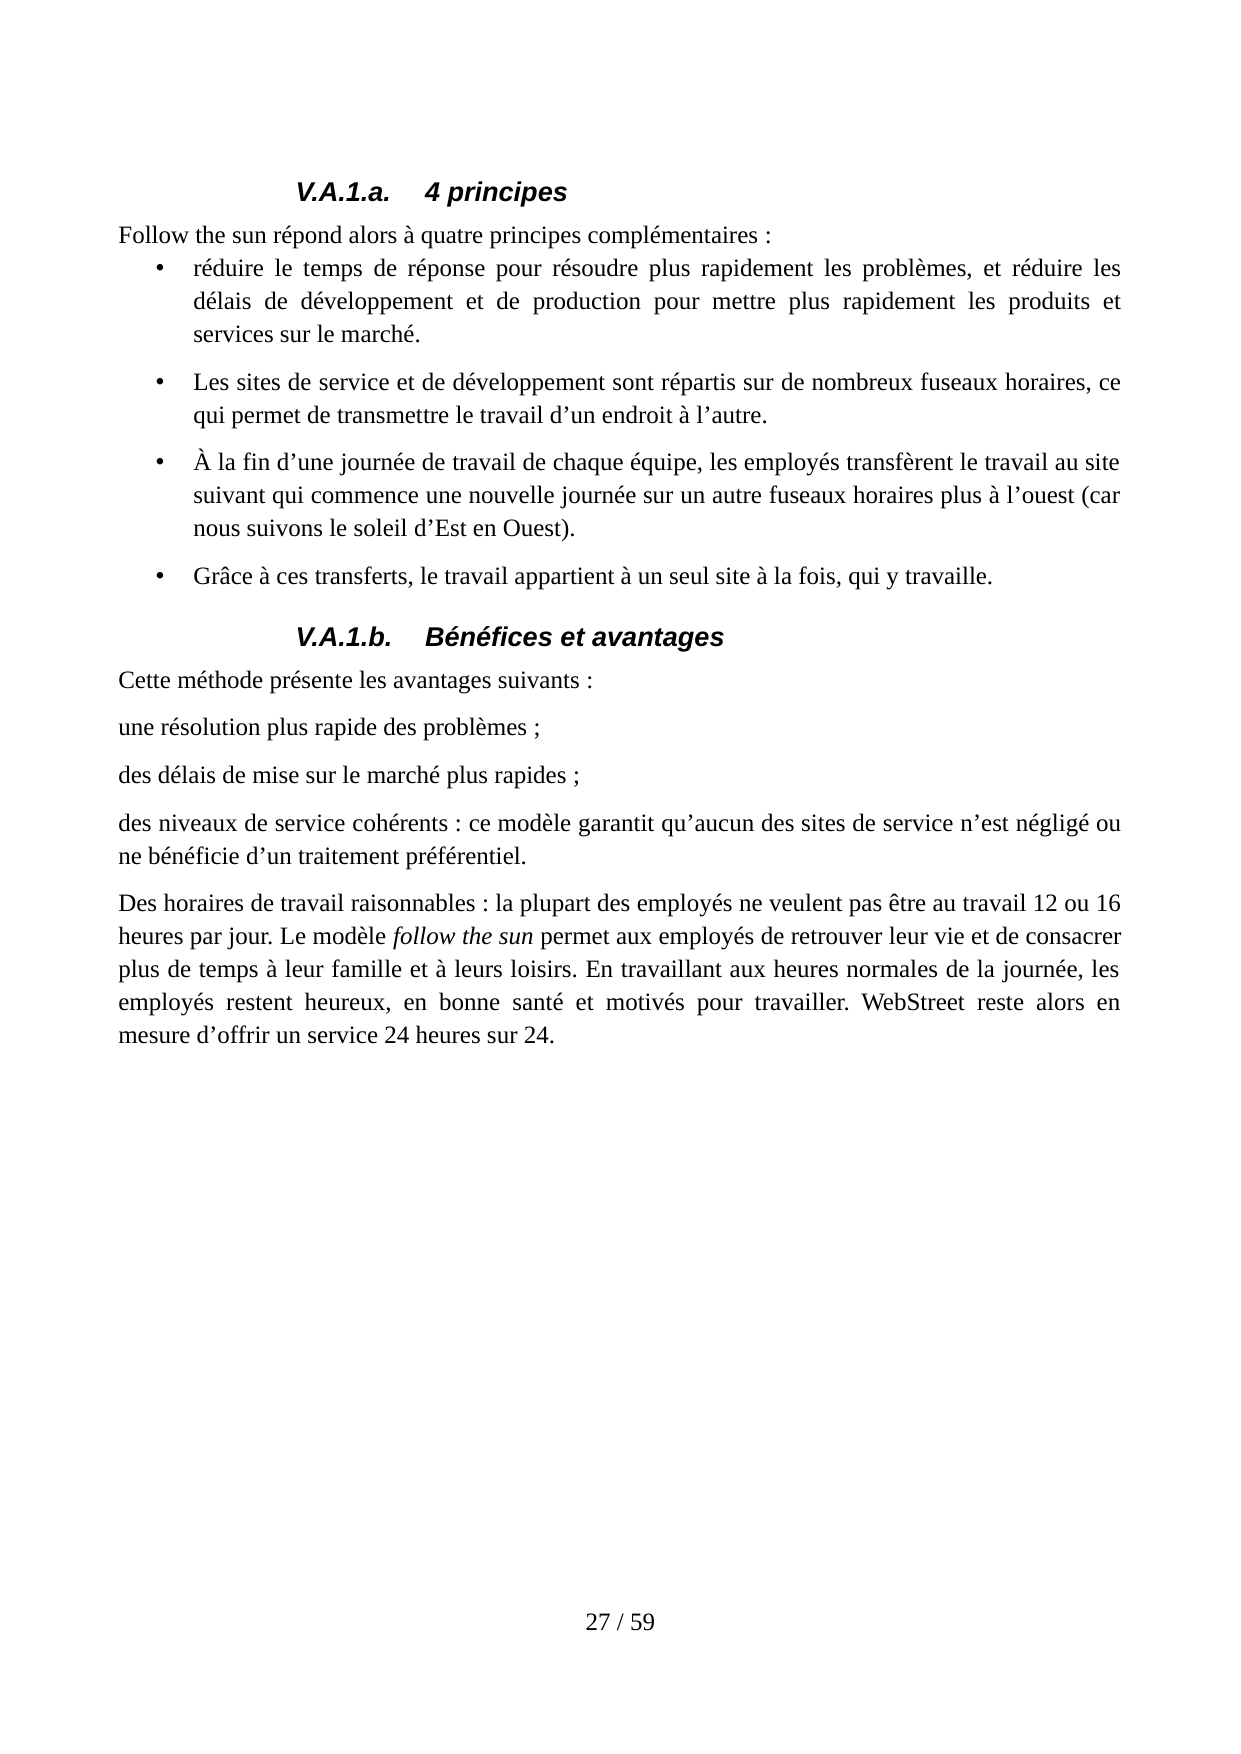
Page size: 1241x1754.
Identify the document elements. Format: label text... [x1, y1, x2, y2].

subtitle Bénéfices et avantages [118, 621, 1122, 652]
subtitle 4 principes [118, 176, 1122, 208]
list À la fin d’une journée de travail de chaque équipe, les employés transfèrent le travail au site suivant qui commence une nouvelle journée sur un autre fuseaux horaires plus à l’ouest (car nous suivons le soleil d’Est en Ouest). [156, 447, 1122, 542]
text des délais de mise sur le marché plus rapides ; [118, 760, 1122, 789]
text Follow the sun répond alors à quatre principes complémentaires : [118, 220, 1122, 249]
list Grâce à ces transferts, le travail appartient à un seul site à la fois, qui y travaille. [156, 561, 1122, 590]
text une résolution plus rapide des problèmes ; [118, 712, 1122, 741]
text Des horaires de travail raisonnables : la plupart des employés ne veulent pas être au travail 12 ou 16 heures par jour. Le modèle follow the sun permet aux employés de retrouver leur vie et de consacrer plus de temps à leur famille et à leurs loisirs. En travaillant aux heures normales de la journée, les employés restent heureux, en bonne santé et motivés pour travailler. WebStreet reste alors en mesure d’offrir un service 24 heures sur 24. [118, 888, 1122, 1049]
text Cette méthode présente les avantages suivants : [118, 665, 1122, 694]
list Les sites de service et de développement sont répartis sur de nombreux fuseaux horaires, ce qui permet de transmettre le travail d’un endroit à l’autre. [156, 367, 1122, 428]
list réduire le temps de réponse pour résoudre plus rapidement les problèmes, et réduire les délais de développement et de production pour mettre plus rapidement les produits et services sur le marché. [156, 253, 1122, 348]
text des niveaux de service cohérents : ce modèle garantit qu’aucun des sites de service n’est négligé ou ne bénéficie d’un traitement préférentiel. [118, 808, 1122, 869]
